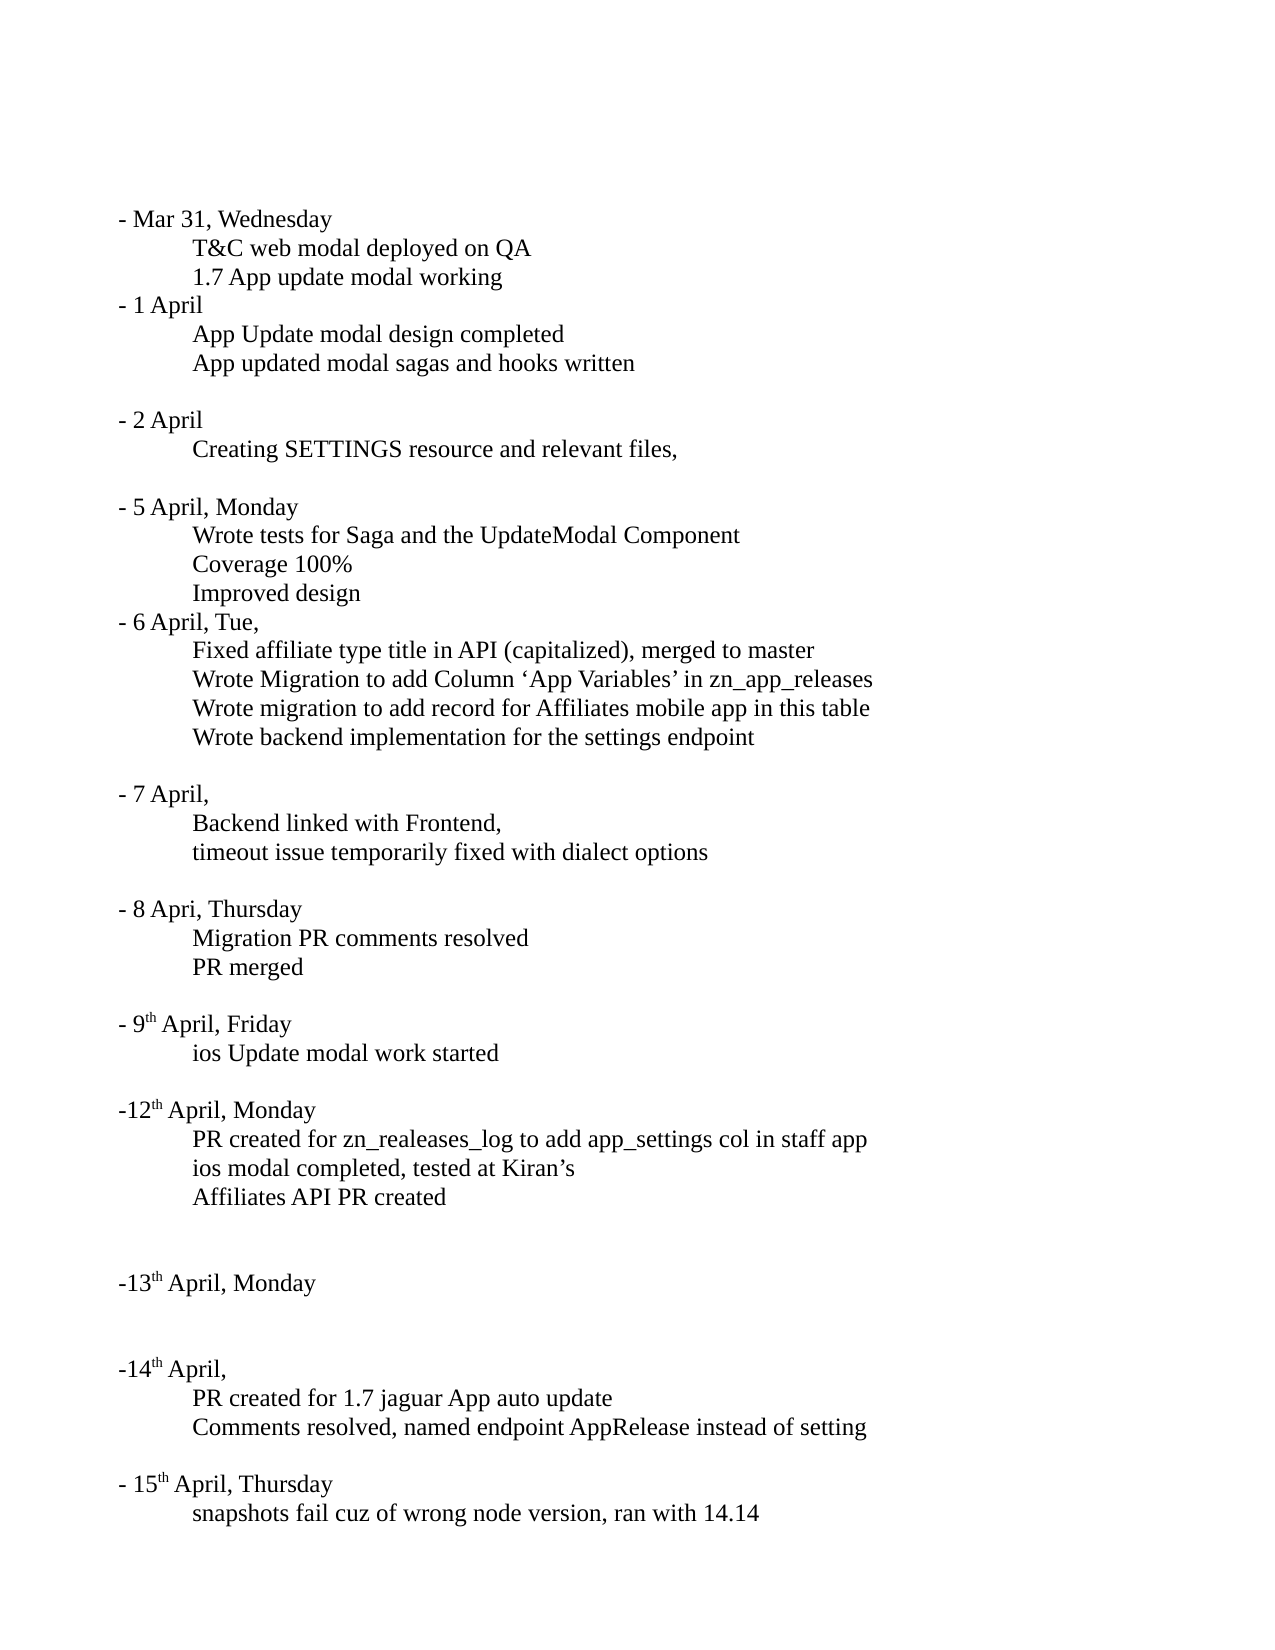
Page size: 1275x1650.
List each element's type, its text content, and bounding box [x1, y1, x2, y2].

text Wrote backend implementation for the settings endpoint [118, 722, 1157, 751]
text - 9th April, Friday [118, 1009, 1157, 1038]
text - 8 Apri, Thursday [118, 894, 1157, 923]
text - 15th April, Thursday [118, 1469, 1157, 1498]
text Migration PR comments resolved [118, 923, 1157, 952]
text Creating SETTINGS resource and relevant files, [118, 434, 1157, 463]
text Backend linked with Frontend, timeout issue temporarily fixed with dialect options [118, 808, 1157, 866]
text Improved design [118, 578, 1157, 607]
text -12th April, Monday [118, 1096, 1157, 1124]
text PR created for zn_realeases_log to add app_settings col in staff app [118, 1124, 1157, 1153]
text App updated modal sagas and hooks written [118, 348, 1157, 377]
text - 5 April, Monday [118, 492, 1157, 521]
text App Update modal design completed [118, 319, 1157, 348]
text -14th April, [118, 1354, 1157, 1383]
text Affiliates API PR created [118, 1182, 1157, 1211]
text Wrote Migration to add Column ‘App Variables’ in zn_app_releases [118, 664, 1157, 693]
text Comments resolved, named endpoint AppRelease instead of setting [118, 1412, 1157, 1441]
text ios Update modal work started [118, 1038, 1157, 1067]
text - 1 April [118, 291, 1157, 319]
text Wrote migration to add record for Affiliates mobile app in this table [118, 693, 1157, 722]
text ios modal completed, tested at Kiran’s [118, 1153, 1157, 1182]
text - 2 April [118, 406, 1157, 434]
text - 7 April, [118, 779, 1157, 808]
text Wrote tests for Saga and the UpdateModal Component [118, 521, 1157, 549]
text T&C web modal deployed on QA [118, 233, 1157, 262]
text snapshots fail cuz of wrong node version, ran with 14.14 [118, 1498, 1157, 1527]
text PR created for 1.7 jaguar App auto update [118, 1383, 1157, 1412]
text PR merged [118, 952, 1157, 981]
text 1.7 App update modal working [118, 262, 1157, 291]
text - 6 April, Tue, [118, 607, 1157, 636]
text Coverage 100% [118, 549, 1157, 578]
text - Mar 31, Wednesday [118, 204, 1157, 233]
text Fixed affiliate type title in API (capitalized), merged to master [118, 636, 1157, 664]
text -13th April, Monday [118, 1268, 1157, 1297]
